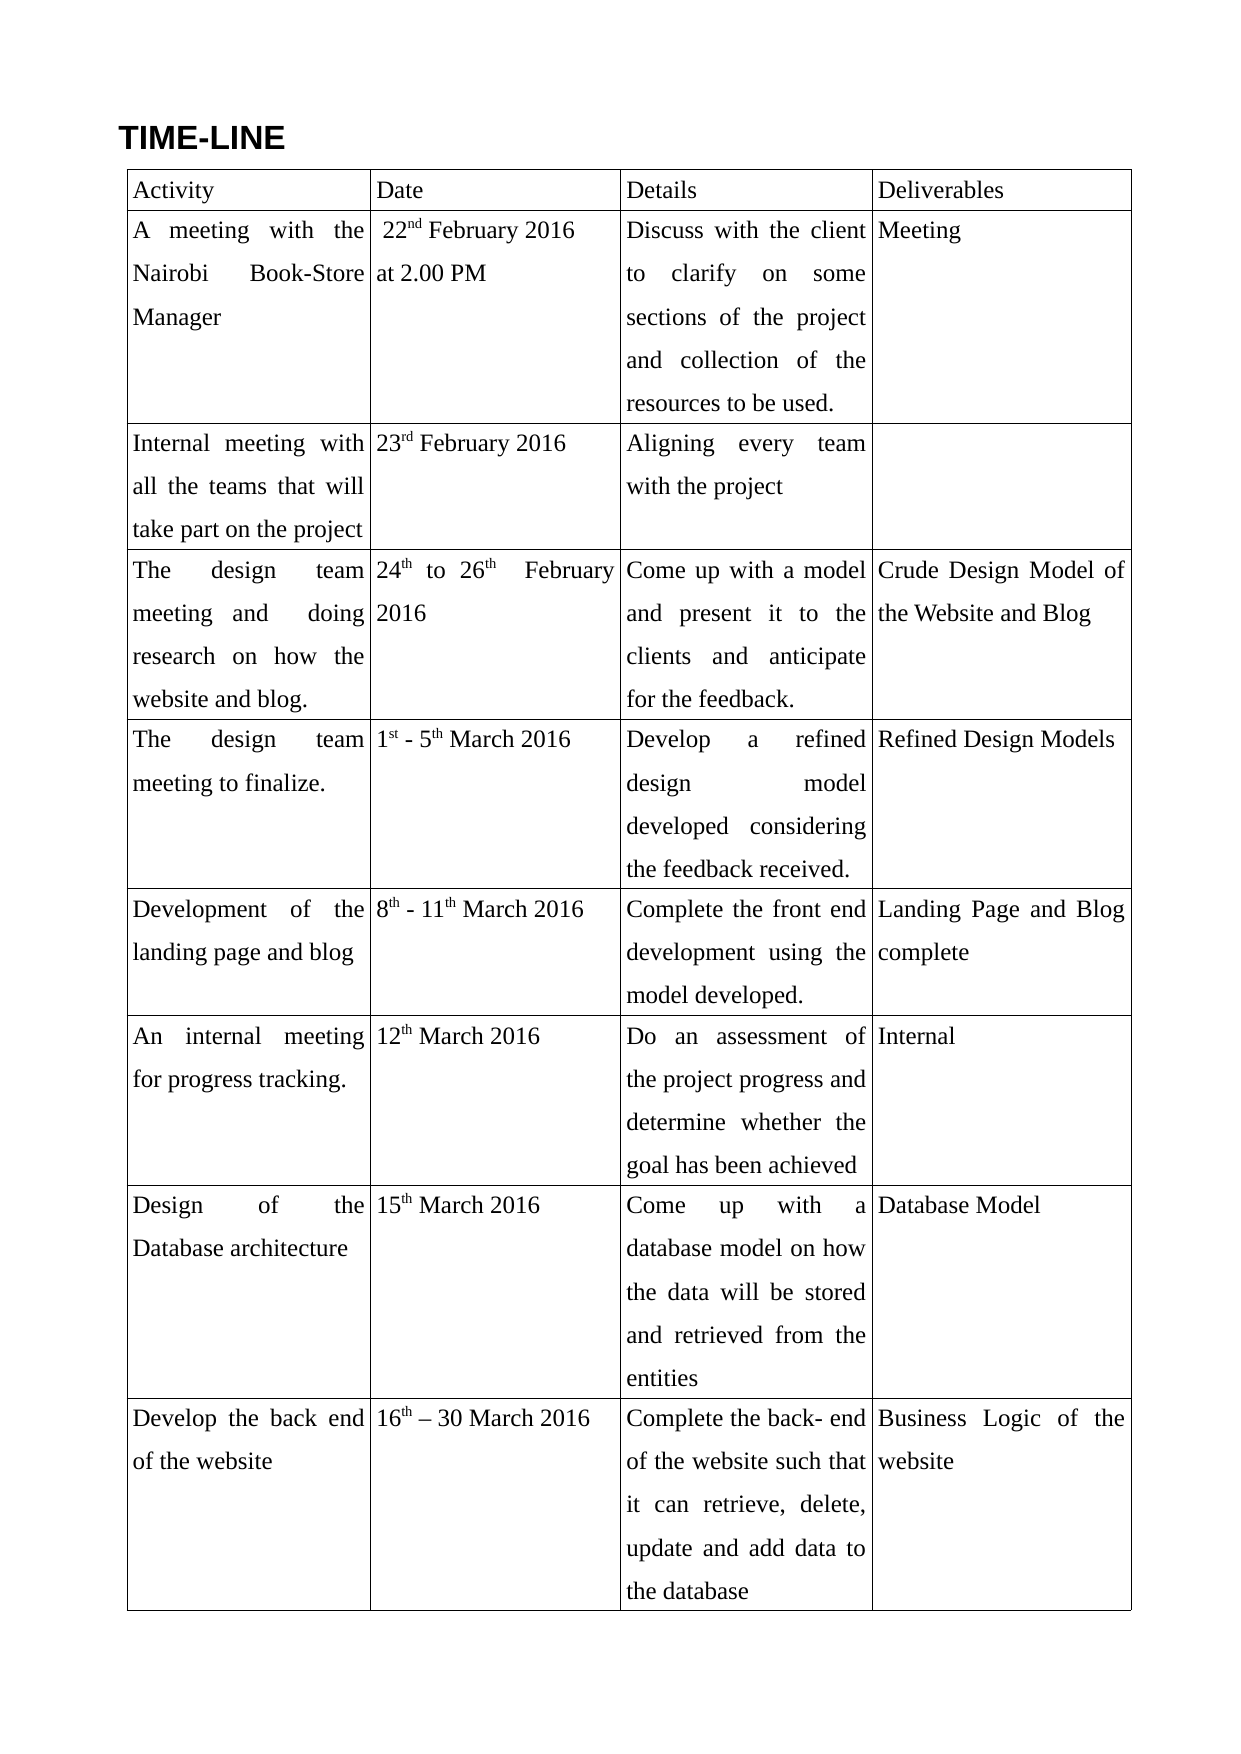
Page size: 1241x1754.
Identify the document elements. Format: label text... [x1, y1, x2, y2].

table_header Activity [128, 170, 370, 209]
table_cell 12th March 2016 [371, 1016, 620, 1184]
table_cell Develop a refined design model developed considering the feedback received. [621, 720, 872, 888]
table_cell Database Model [873, 1186, 1131, 1397]
table_cell Come up with a database model on how the data will be stored and retrieved from the entities [621, 1186, 872, 1397]
table_cell Crude Design Model of the Website and Blog [873, 550, 1131, 719]
table_cell Come up with a model and present it to the clients and anticipate for the feedback. [621, 550, 872, 719]
table_cell Refined Design Models [873, 720, 1131, 888]
table_cell Internal [873, 1016, 1131, 1184]
table_cell 24th to 26th February 2016 [371, 550, 620, 719]
table_cell 23rd February 2016 [371, 424, 620, 549]
table_cell A meeting with the Nairobi Book-Store Manager [128, 211, 370, 422]
table_header Details [621, 170, 872, 209]
table_cell 16th – 30 March 2016 [371, 1399, 620, 1610]
table_cell Design of the Database architecture [128, 1186, 370, 1397]
table_cell The design team meeting and doing research on how the website and blog. [128, 550, 370, 719]
table_cell Meeting [873, 211, 1131, 422]
table_cell An internal meeting for progress tracking. [128, 1016, 370, 1184]
table_cell Develop the back end of the website [128, 1399, 370, 1610]
table_cell Discuss with the client to clarify on some sections of the project and collection of the resources to be used. [621, 211, 872, 422]
table_cell Business Logic of the website [873, 1399, 1131, 1610]
table_cell 15th March 2016 [371, 1186, 620, 1397]
table_cell The design team meeting to finalize. [128, 720, 370, 888]
table_cell 8th - 11th March 2016 [371, 889, 620, 1015]
table_cell Complete the front end development using the model developed. [621, 889, 872, 1015]
table_header Date [371, 170, 620, 209]
table_cell Aligning every team with the project [621, 424, 872, 549]
table_cell Do an assessment of the project progress and determine whether the goal has been achieved [621, 1016, 872, 1184]
table_cell Development of the landing page and blog [128, 889, 370, 1015]
table_cell Complete the back- end of the website such that it can retrieve, delete, update and add data to the database [621, 1399, 872, 1610]
table_cell 22nd February 2016 at 2.00 PM [371, 211, 620, 422]
table_cell Internal meeting with all the teams that will take part on the project [128, 424, 370, 549]
table_cell [873, 424, 1131, 549]
subtitle TIME-LINE [118, 118, 1122, 157]
table_cell Landing Page and Blog complete [873, 889, 1131, 1015]
table_header Deliverables [873, 170, 1131, 209]
table_cell 1st - 5th March 2016 [371, 720, 620, 888]
